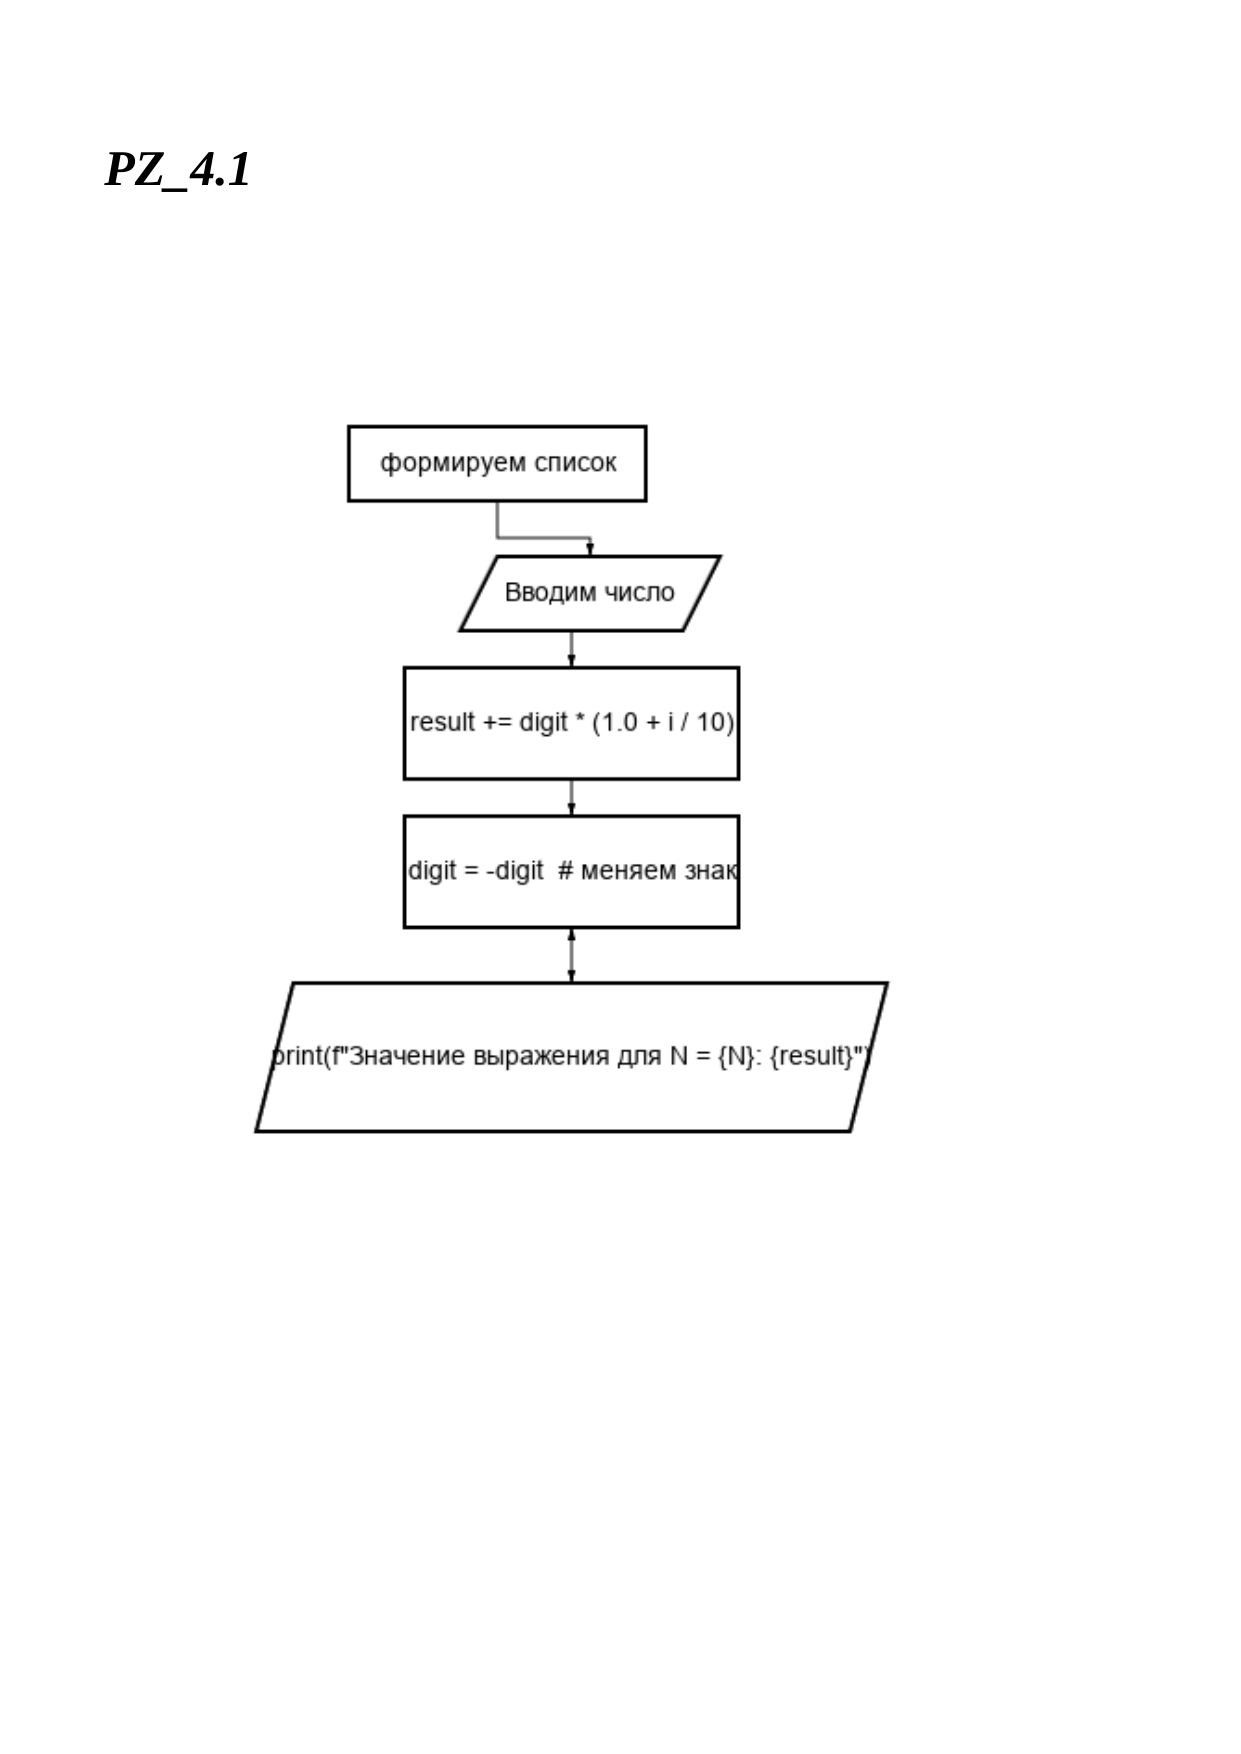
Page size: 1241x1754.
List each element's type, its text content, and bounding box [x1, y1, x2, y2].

picture [238, 390, 906, 1169]
text PZ_4.1 [104, 138, 1136, 196]
